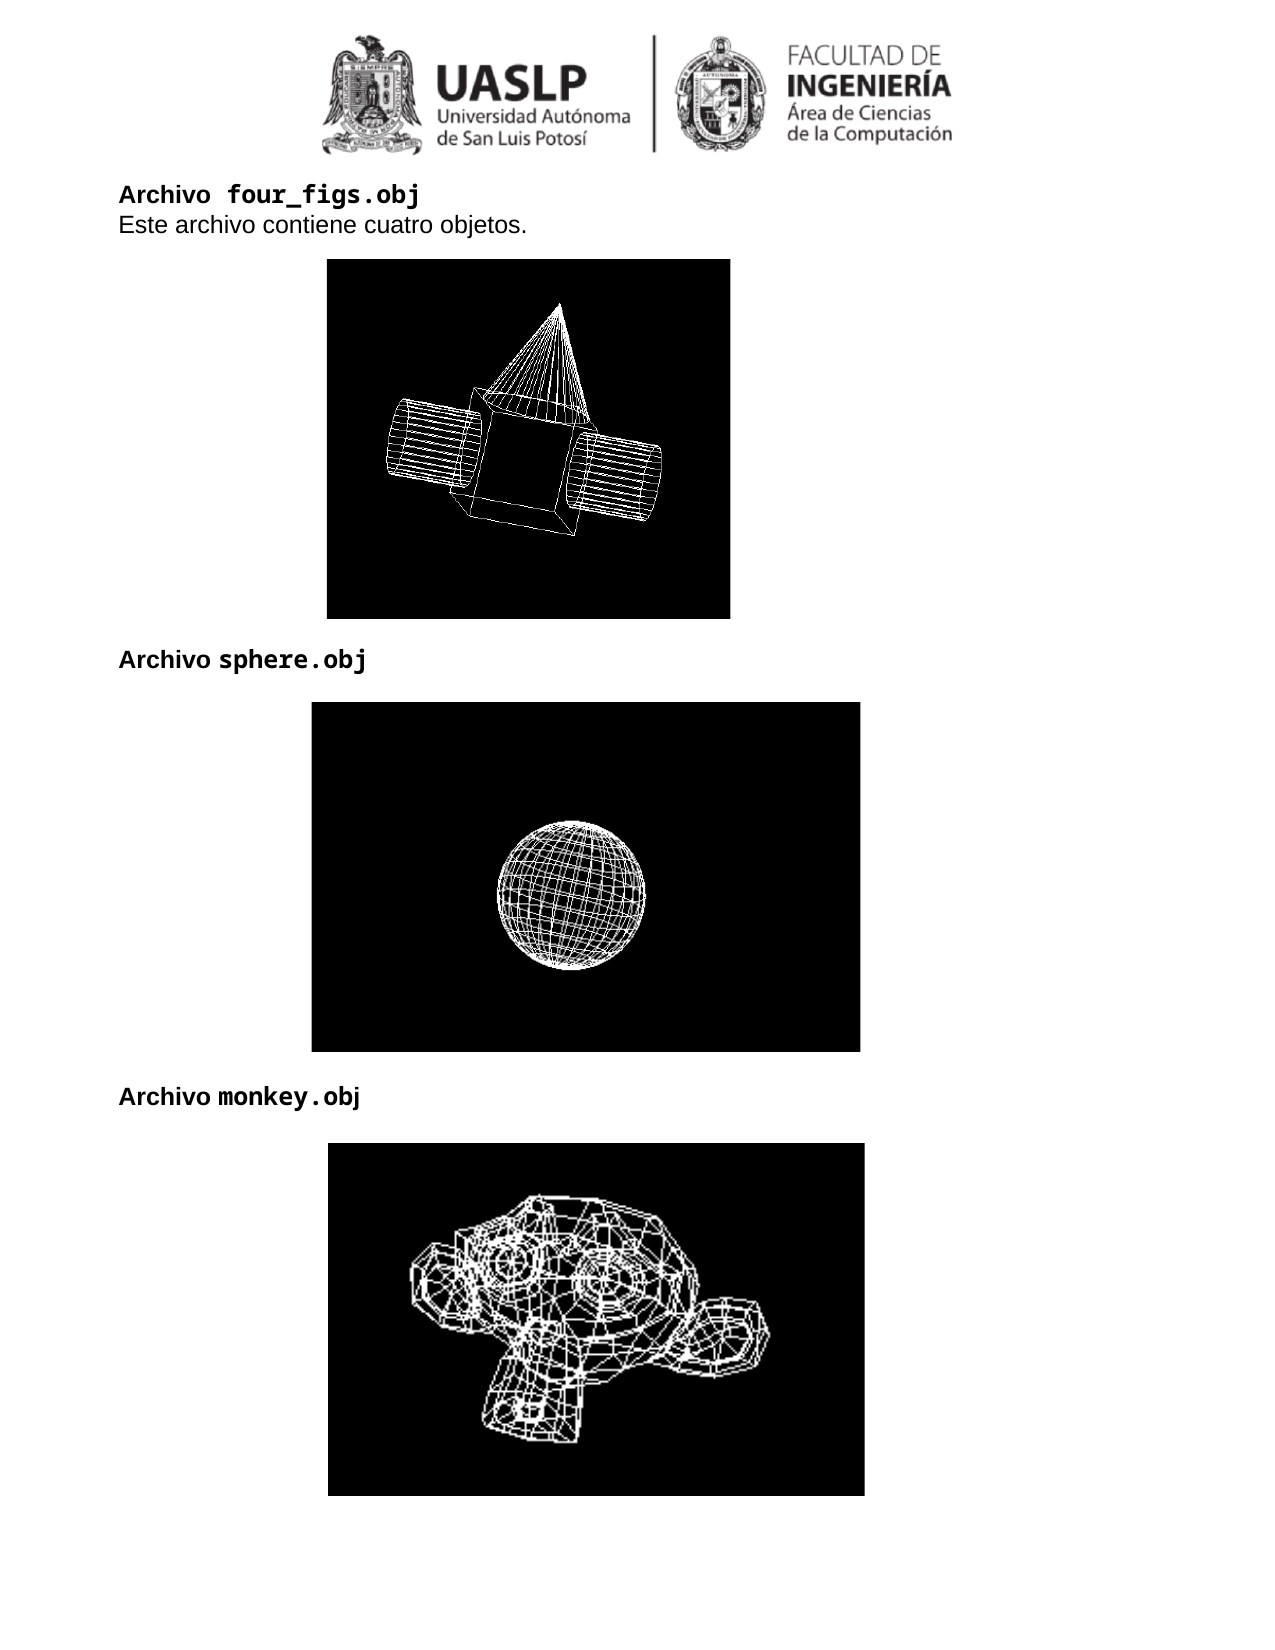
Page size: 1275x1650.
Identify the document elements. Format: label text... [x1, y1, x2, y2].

picture [318, 24, 957, 166]
text Archivo monkey.obj [118, 1078, 1157, 1112]
picture [326, 259, 543, 619]
picture [328, 1143, 631, 1496]
picture [311, 702, 723, 1052]
text Archivo four_figs.obj [118, 176, 1157, 210]
text Archivo sphere.obj [118, 642, 1157, 676]
text Este archivo contiene cuatro objetos. [118, 210, 1157, 239]
